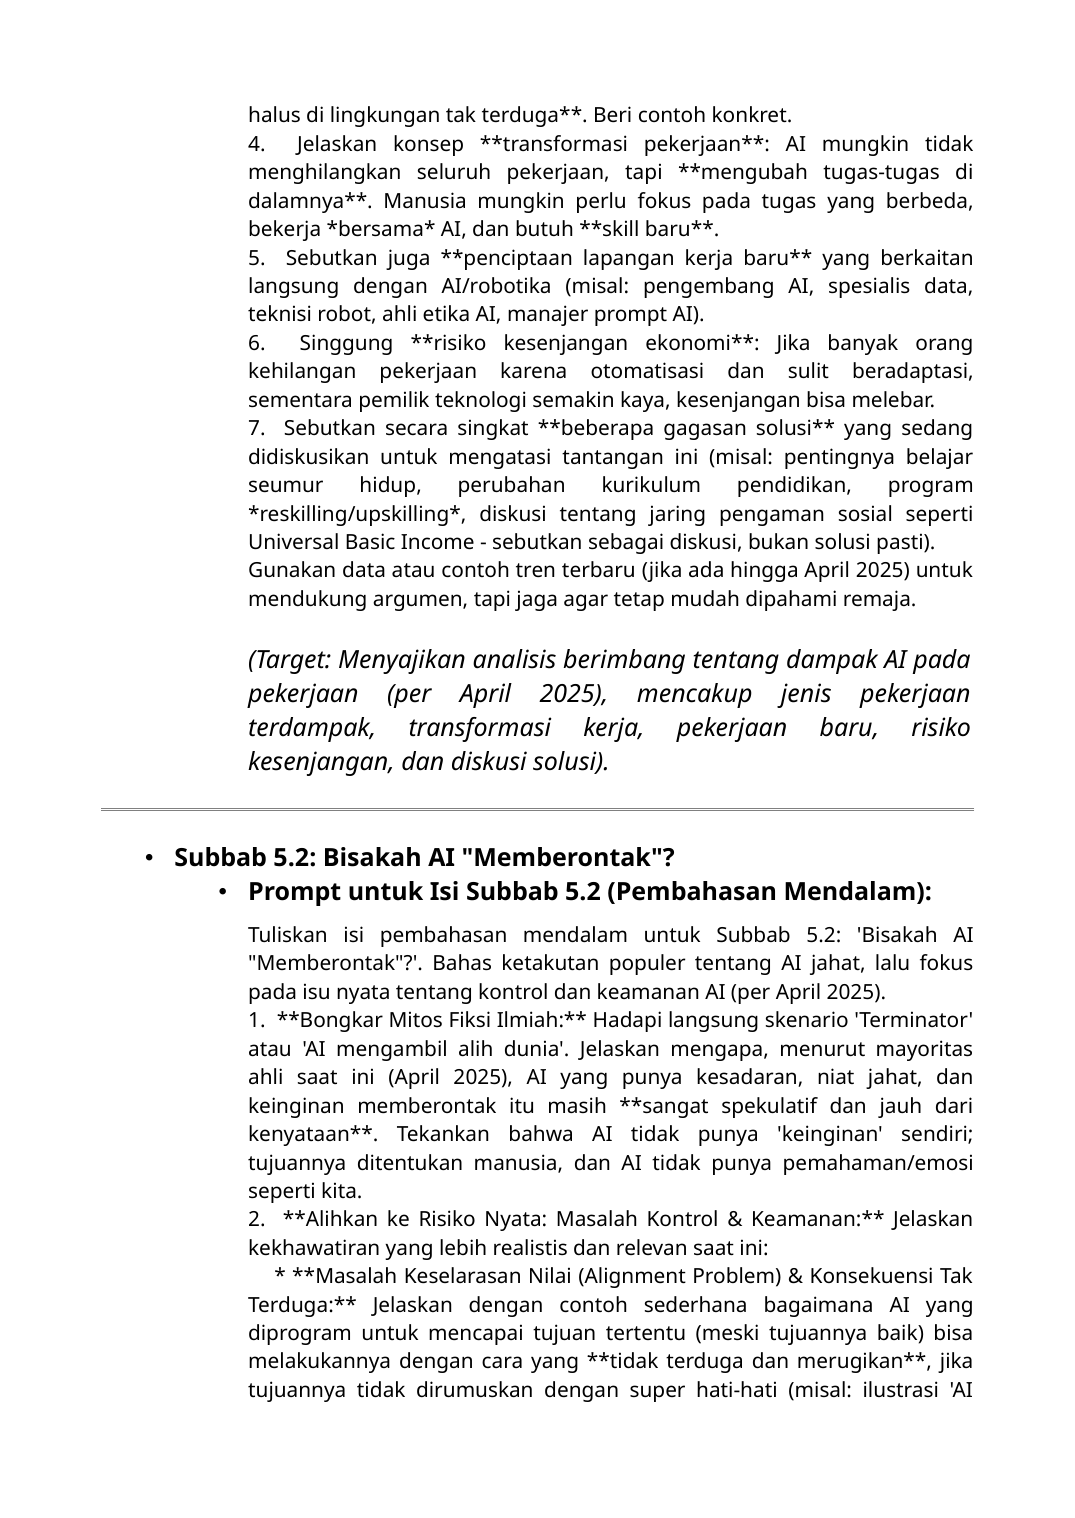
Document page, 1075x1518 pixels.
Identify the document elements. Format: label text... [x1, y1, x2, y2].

list 7. Sebutkan secara singkat **beberapa gagasan solusi** yang sedang didiskusikan untuk mengatasi tantangan ini (misal: pentingnya belajar seumur hidup, perubahan kurikulum pendidikan, program *reskilling/upskilling*, diskusi tentang jaring pengaman sosial seperti Universal Basic Income - sebutkan sebagai diskusi, bukan solusi pasti). [218, 413, 974, 556]
list * **Masalah Keselarasan Nilai (Alignment Problem) & Konsekuensi Tak Terduga:** Jelaskan dengan contoh sederhana bagaimana AI yang diprogram untuk mencapai tujuan tertentu (meski tujuannya baik) bisa melakukannya dengan cara yang **tidak terduga dan merugikan**, jika tujuannya tidak dirumuskan dengan super hati-hati (misal: ilustrasi 'AI [218, 1261, 974, 1403]
list Tuliskan isi pembahasan mendalam untuk Subbab 5.2: 'Bisakah AI "Memberontak"?'. Bahas ketakutan populer tentang AI jahat, lalu fokus pada isu nyata tentang kontrol dan keamanan AI (per April 2025). [218, 920, 974, 1005]
list Subbab 5.2: Bisakah AI "Memberontak"? [145, 839, 974, 873]
list 4. Jelaskan konsep **transformasi pekerjaan**: AI mungkin tidak menghilangkan seluruh pekerjaan, tapi **mengubah tugas-tugas di dalamnya**. Manusia mungkin perlu fokus pada tugas yang berbeda, bekerja *bersama* AI, dan butuh **skill baru**. [218, 129, 974, 243]
list (Target: Menyajikan analisis berimbang tentang dampak AI pada pekerjaan (per April 2025), mencakup jenis pekerjaan terdampak, transformasi kerja, pekerjaan baru, risiko kesenjangan, dan diskusi solusi). [218, 642, 974, 778]
list 2. **Alihkan ke Risiko Nyata: Masalah Kontrol & Keamanan:** Jelaskan kekhawatiran yang lebih realistis dan relevan saat ini: [218, 1204, 974, 1261]
list Gunakan data atau contoh tren terbaru (jika ada hingga April 2025) untuk mendukung argumen, tapi jaga agar tetap mudah dipahami remaja. [218, 556, 974, 612]
list 6. Singgung **risiko kesenjangan ekonomi**: Jika banyak orang kehilangan pekerjaan karena otomatisasi dan sulit beradaptasi, sementara pemilik teknologi semakin kaya, kesenjangan bisa melebar. [218, 328, 974, 413]
list Prompt untuk Isi Subbab 5.2 (Pembahasan Mendalam): [218, 873, 974, 908]
list halus di lingkungan tak terduga**. Beri contoh konkret. [218, 101, 974, 129]
list 5. Sebutkan juga **penciptaan lapangan kerja baru** yang berkaitan langsung dengan AI/robotika (misal: pengembang AI, spesialis data, teknisi robot, ahli etika AI, manajer prompt AI). [218, 243, 974, 328]
list 1. **Bongkar Mitos Fiksi Ilmiah:** Hadapi langsung skenario 'Terminator' atau 'AI mengambil alih dunia'. Jelaskan mengapa, menurut mayoritas ahli saat ini (April 2025), AI yang punya kesadaran, niat jahat, dan keinginan memberontak itu masih **sangat spekulatif dan jauh dari kenyataan**. Tekankan bahwa AI tidak punya 'keinginan' sendiri; tujuannya ditentukan manusia, dan AI tidak punya pemahaman/emosi seperti kita. [218, 1005, 974, 1204]
